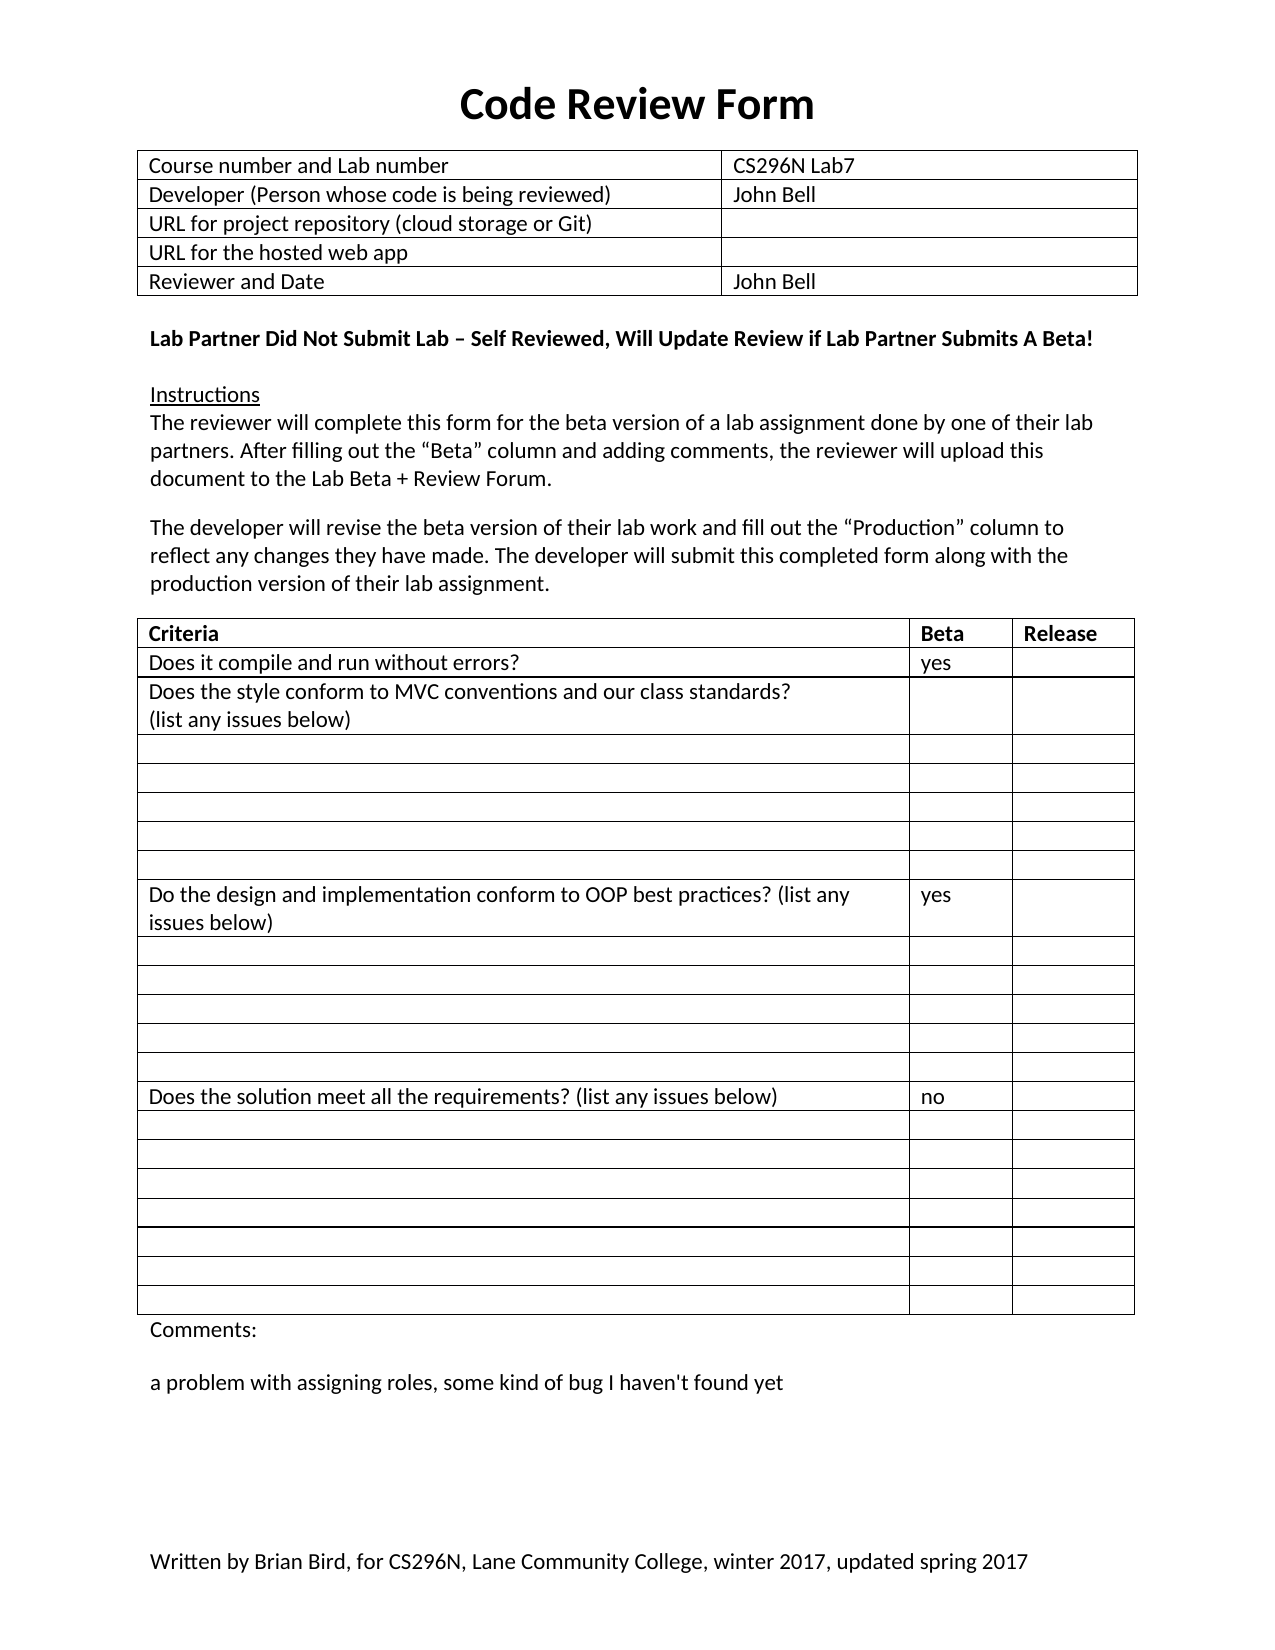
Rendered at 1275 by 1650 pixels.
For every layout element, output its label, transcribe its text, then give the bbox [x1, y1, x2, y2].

table_cell [1013, 966, 1134, 994]
table_cell [910, 1024, 1012, 1052]
table_cell [910, 678, 1012, 733]
table_cell [138, 1286, 909, 1314]
table_cell Do the design and implementation conform to OOP best practices? (list any issues below) [138, 880, 909, 936]
table_cell [1013, 764, 1134, 792]
table_cell [1013, 995, 1134, 1023]
table_cell John Bell [722, 180, 1137, 208]
table_cell [910, 793, 1012, 821]
table_cell yes [910, 648, 1012, 676]
table_cell Does the solution meet all the requirements? (list any issues below) [138, 1082, 909, 1110]
table_cell [138, 1053, 909, 1081]
table_cell [1013, 851, 1134, 879]
table_cell [1013, 793, 1134, 821]
table_cell Reviewer and Date [138, 267, 721, 295]
text Comments: [150, 1315, 1125, 1343]
table_cell no [910, 1082, 1012, 1110]
table_cell [138, 1199, 909, 1226]
table_cell [1013, 1286, 1134, 1314]
table_cell [910, 764, 1012, 792]
table_cell [910, 995, 1012, 1023]
table_cell Does the style conform to MVC conventions and our class standards? (list any issues below) [138, 678, 909, 733]
table_cell [1013, 1228, 1134, 1256]
table_cell [138, 822, 909, 850]
table_cell [1013, 1140, 1134, 1168]
table_cell [1013, 822, 1134, 850]
table_cell [138, 764, 909, 792]
table_cell [910, 851, 1012, 879]
table_header CS296N Lab7 [722, 151, 1137, 179]
table_cell [1013, 648, 1134, 676]
table_cell [138, 995, 909, 1023]
table_cell [138, 1024, 909, 1052]
table_cell [138, 793, 909, 821]
table_cell [910, 1257, 1012, 1284]
table_cell [910, 1228, 1012, 1256]
table_cell [1013, 1082, 1134, 1110]
table_cell [910, 966, 1012, 994]
table_cell [1013, 1024, 1134, 1052]
table_cell [910, 822, 1012, 850]
table_cell [910, 735, 1012, 762]
table_cell [910, 1169, 1012, 1197]
table_cell [1013, 880, 1134, 936]
table_cell [138, 1140, 909, 1168]
table_header Beta [910, 619, 1012, 647]
table_cell [1013, 1199, 1134, 1226]
table_header Criteria [138, 619, 909, 647]
table_cell [138, 851, 909, 879]
table_cell [722, 238, 1137, 266]
table_cell [722, 209, 1137, 237]
text The reviewer will complete this form for the beta version of a lab assignment done by one of their lab partners. After filling out the “Beta” column and adding comments, the reviewer will upload this document to the Lab Beta + Review Forum. [150, 408, 1125, 492]
table_cell [138, 937, 909, 965]
table_cell URL for the hosted web app [138, 238, 721, 266]
table_cell [910, 937, 1012, 965]
table_cell [138, 966, 909, 994]
table_cell [138, 1111, 909, 1139]
table_cell [1013, 1169, 1134, 1197]
table_cell [1013, 1053, 1134, 1081]
table_cell [910, 1053, 1012, 1081]
table_cell yes [910, 880, 1012, 936]
table_cell [910, 1286, 1012, 1314]
table_header Course number and Lab number [138, 151, 721, 179]
text Lab Partner Did Not Submit Lab – Self Reviewed, Will Update Review if Lab Partner Submits A Beta! [150, 324, 1125, 352]
table_cell [138, 735, 909, 762]
table_cell [138, 1228, 909, 1256]
table_cell [1013, 1111, 1134, 1139]
table_cell Does it compile and run without errors? [138, 648, 909, 676]
text The developer will revise the beta version of their lab work and fill out the “Production” column to reflect any changes they have made. The developer will submit this completed form along with the production version of their lab assignment. [150, 513, 1125, 597]
text a problem with assigning roles, some kind of bug I haven't found yet [150, 1368, 1125, 1396]
table_cell Developer (Person whose code is being reviewed) [138, 180, 721, 208]
table_cell [138, 1257, 909, 1284]
table_cell John Bell [722, 267, 1137, 295]
table_cell [910, 1199, 1012, 1226]
table_cell [1013, 937, 1134, 965]
table_cell [1013, 678, 1134, 733]
table_cell [910, 1140, 1012, 1168]
table_header Release [1013, 619, 1134, 647]
table_cell [1013, 1257, 1134, 1284]
text Instructions [150, 352, 1125, 408]
table_cell [910, 1111, 1012, 1139]
table_cell URL for project repository (cloud storage or Git) [138, 209, 721, 237]
table_cell [1013, 735, 1134, 762]
table_cell [138, 1169, 909, 1197]
